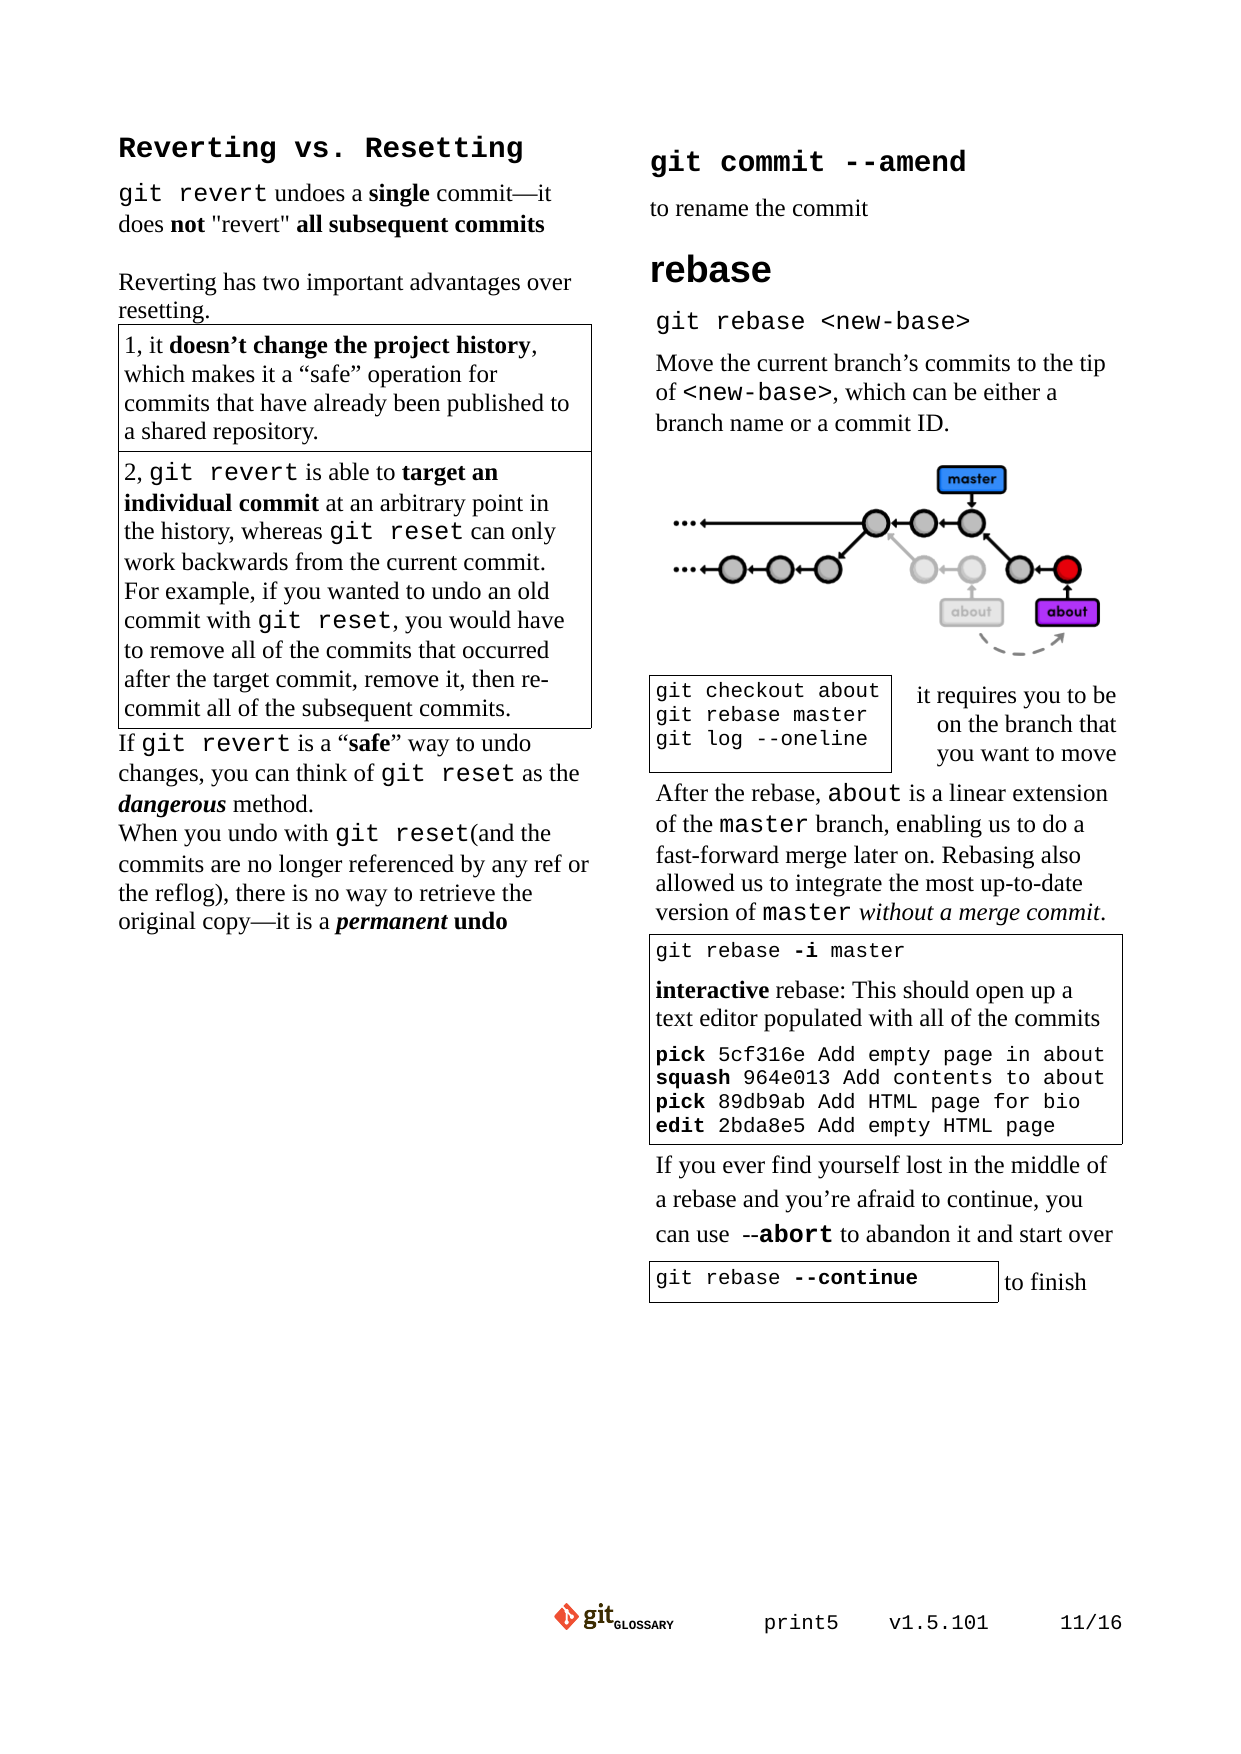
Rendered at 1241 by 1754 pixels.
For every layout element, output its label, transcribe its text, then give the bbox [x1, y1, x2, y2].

subtitle rebase [649, 247, 1122, 291]
picture [655, 448, 1117, 669]
table_cell it requires you to be on the branch that you want to move [892, 675, 1122, 772]
text git revert undoes a single commit—it does not "revert" all subsequent commits [118, 178, 591, 238]
subtitle Reverting vs. Resetting [118, 133, 591, 166]
table_cell 2, git revert is able to target an individual commit at an arbitrary point in the history, whereas git reset can only work backwards from the current commit. For example, if you wanted to undo an old commit with git reset, you would have to remove all of the commits that occurred after the target commit, remove it, then re-commit all of the subsequent commits. [119, 452, 591, 727]
text Reverting has two important advantages over resetting. [118, 267, 591, 324]
table_header 1, it doesn’t change the project history, which makes it a “safe” operation for commits that have already been published to a shared repository. [119, 325, 591, 451]
table_cell pick 5cf316e Add empty page in about squash 964e013 Add contents to about pick 89db9ab Add HTML page for bio edit 2bda8e5 Add empty HTML page [650, 1038, 1122, 1144]
text If git revert is a “safe” way to undo changes, you can think of git reset as the dangerous method. [118, 729, 591, 818]
table_cell Move the current branch’s commits to the tip of <new-base>, which can be either a branch name or a commit ID. [650, 343, 1122, 443]
text When you undo with git reset(and the commits are no longer referenced by any ref or the reflog), there is no way to retrieve the original copy—it is a permanent undo [118, 818, 591, 935]
subtitle git commit --amend [649, 147, 1122, 181]
table_cell git checkout about git rebase master git log --oneline [650, 676, 891, 772]
picture [554, 1603, 614, 1630]
table_header git rebase <new-base> [650, 303, 1122, 343]
table_cell git rebase --continue [650, 1262, 998, 1302]
table_cell If you ever find yourself lost in the middle of a rebase and you’re afraid to continue, you can use --abort to abandon it and start over [650, 1145, 1122, 1261]
table_cell to finish [999, 1261, 1122, 1302]
table_cell After the rebase, about is a linear extension of the master branch, enabling us to do a fast-forward merge later on. Rebasing also allowed us to integrate the most up-to-date version of master without a merge commit. [650, 772, 1122, 934]
table_cell [650, 443, 1122, 674]
text to rename the commit [649, 193, 1122, 222]
table_cell interactive rebase: This should open up a text editor populated with all of the commits [650, 969, 1122, 1038]
table_cell git rebase -i master [650, 935, 1122, 969]
